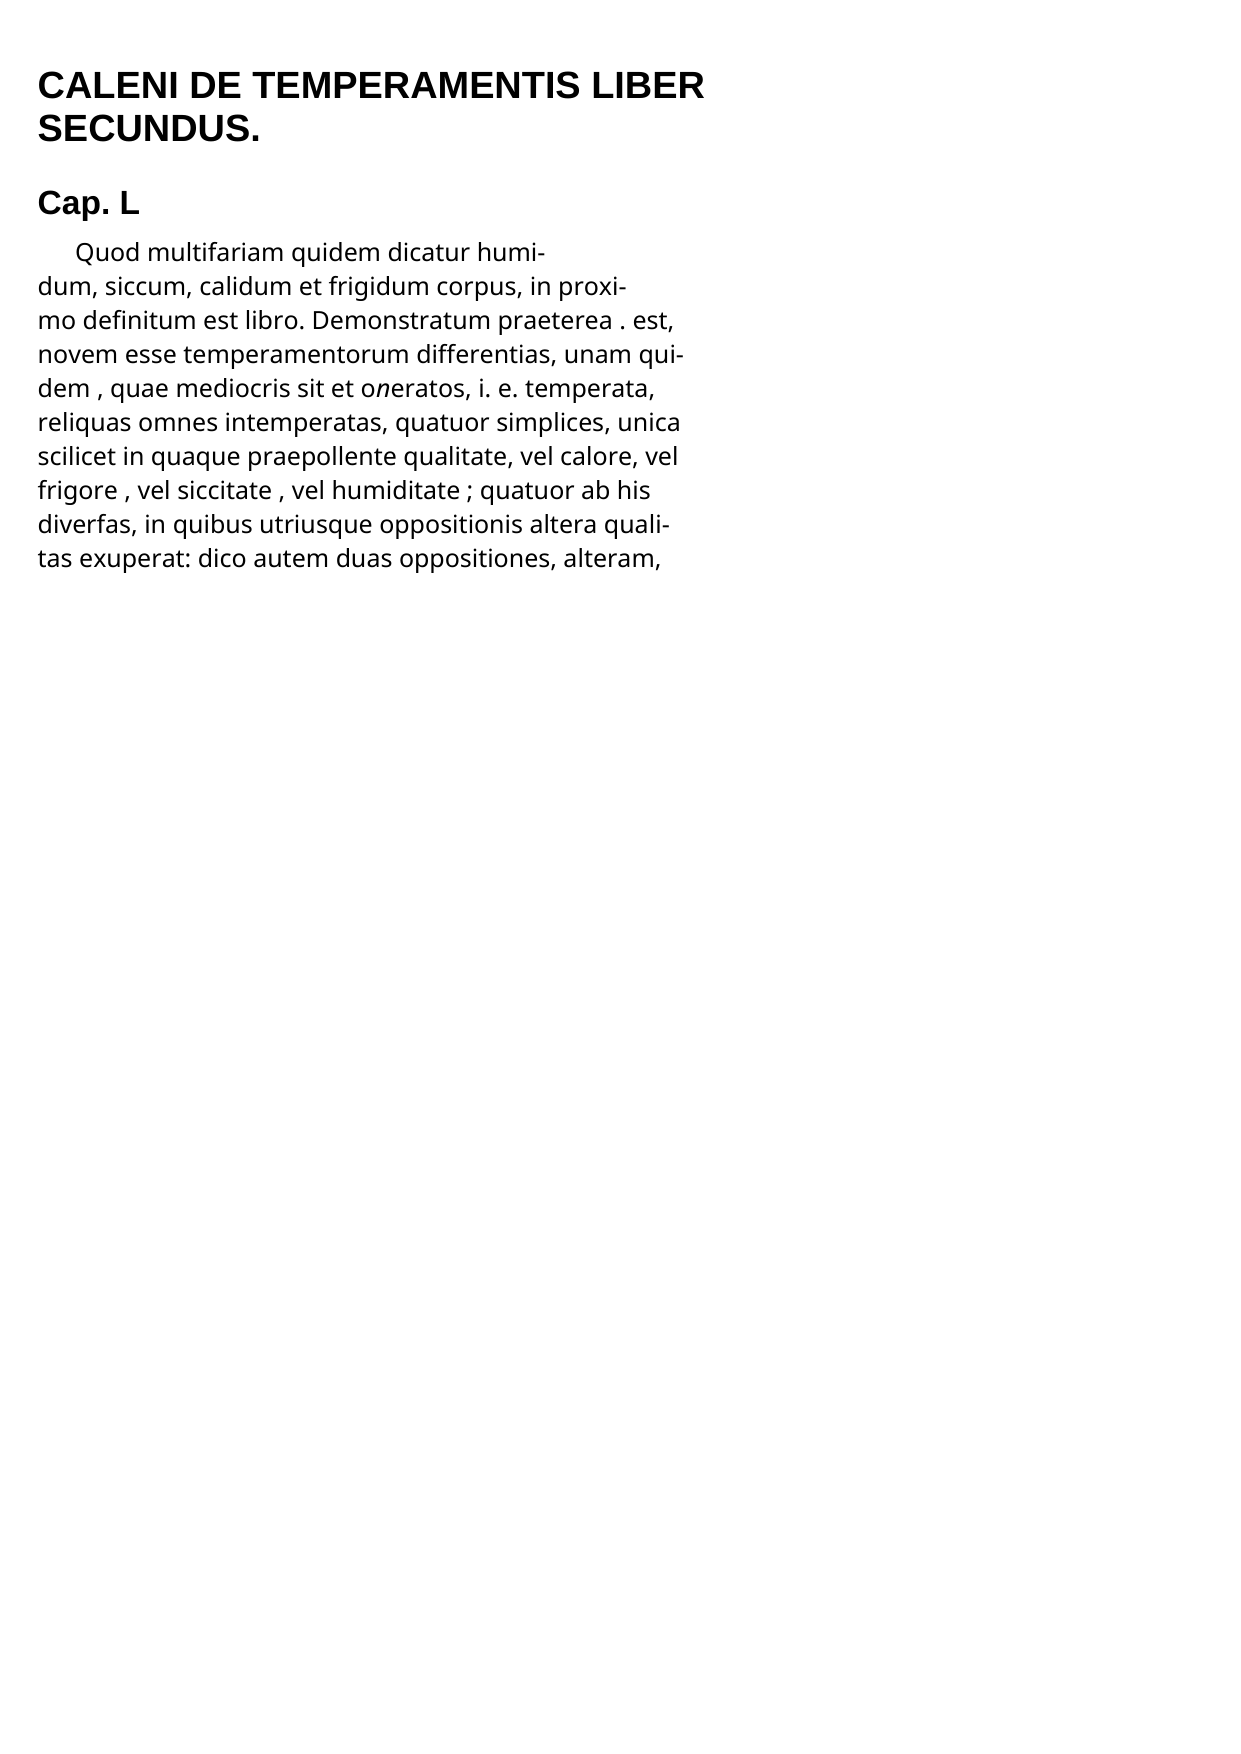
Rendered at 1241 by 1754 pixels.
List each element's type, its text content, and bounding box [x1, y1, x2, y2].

subtitle Cap. L [37, 183, 1203, 222]
text Quod multifariam quidem dicatur humi- dum, siccum, calidum et frigidum corpus, in proxi- mo definitum est libro. Demonstratum praeterea . est, novem esse temperamentorum differentias, unam qui- dem , quae mediocris sit et oneratos, i. e. temperata, reliquas omnes intemperatas, quatuor simplices, unica scilicet in quaque praepollente qualitate, vel calore, vel frigore , vel siccitate , vel humiditate ; quatuor ab his diverfas, in quibus utriusque oppositionis altera quali- tas exuperat: dico autem duas oppositiones, alteram, [37, 234, 1203, 575]
subtitle CALENI DE TEMPERAMENTIS LIBER SECUNDUS. [37, 62, 1203, 150]
